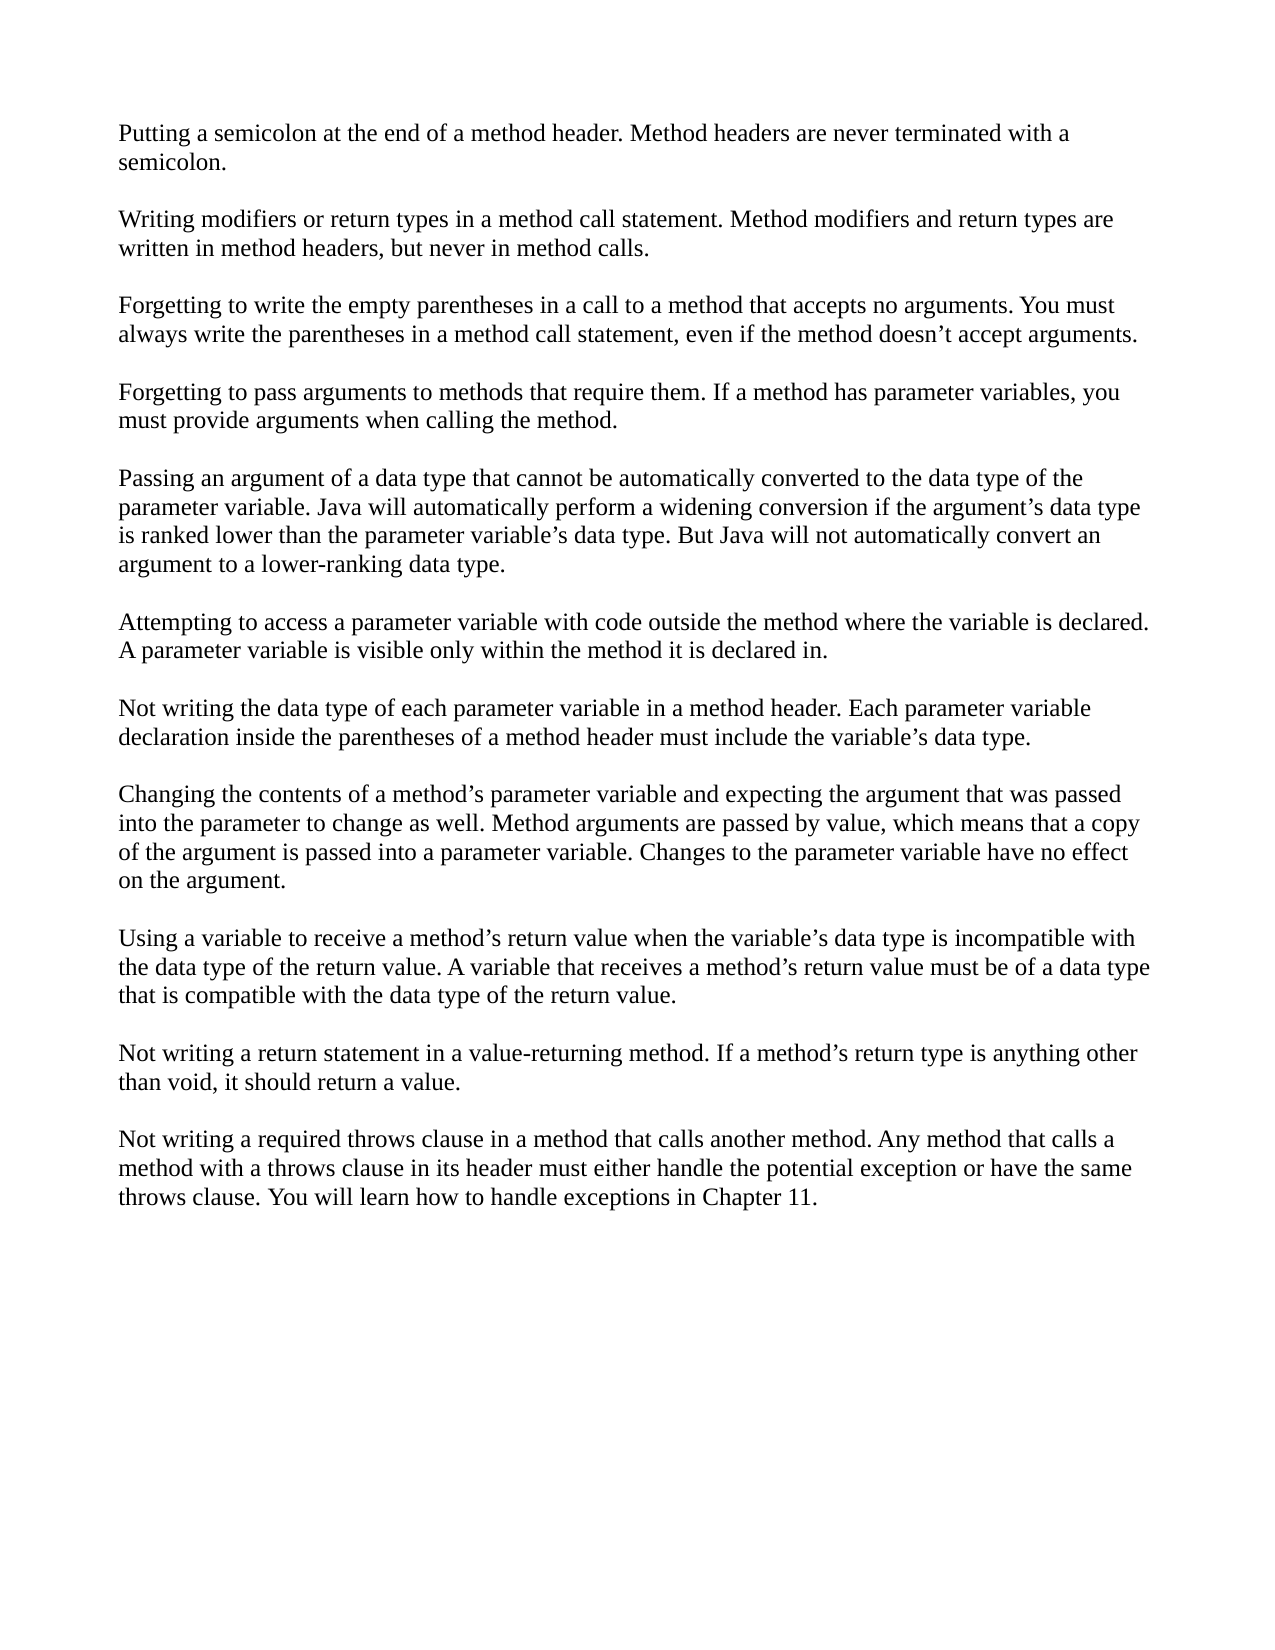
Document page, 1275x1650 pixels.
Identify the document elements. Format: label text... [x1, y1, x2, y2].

text Forgetting to pass arguments to methods that require them. If a method has parameter variables, you must provide arguments when calling the method. [118, 377, 1157, 434]
text Passing an argument of a data type that cannot be automatically converted to the data type of the parameter variable. Java will automatically perform a widening conversion if the argument’s data type is ranked lower than the parameter variable’s data type. But Java will not automatically convert an argument to a lower-ranking data type. [118, 463, 1157, 578]
text Not writing a return statement in a value-returning method. If a method’s return type is anything other than void, it should return a value. [118, 1038, 1157, 1096]
text Not writing a required throws clause in a method that calls another method. Any method that calls a method with a throws clause in its header must either handle the potential exception or have the same throws clause. You will learn how to handle exceptions in Chapter 11. [118, 1124, 1157, 1211]
text Changing the contents of a method’s parameter variable and expecting the argument that was passed into the parameter to change as well. Method arguments are passed by value, which means that a copy of the argument is passed into a parameter variable. Changes to the parameter variable have no effect on the argument. [118, 779, 1157, 894]
text Attempting to access a parameter variable with code outside the method where the variable is declared. A parameter variable is visible only within the method it is declared in. [118, 607, 1157, 664]
text Using a variable to receive a method’s return value when the variable’s data type is incompatible with the data type of the return value. A variable that receives a method’s return value must be of a data type that is compatible with the data type of the return value. [118, 923, 1157, 1009]
text Not writing the data type of each parameter variable in a method header. Each parameter variable declaration inside the parentheses of a method header must include the variable’s data type. [118, 693, 1157, 751]
text Putting a semicolon at the end of a method header. Method headers are never terminated with a semicolon. [118, 118, 1157, 176]
text Writing modifiers or return types in a method call statement. Method modifiers and return types are written in method headers, but never in method calls. [118, 204, 1157, 262]
text Forgetting to write the empty parentheses in a call to a method that accepts no arguments. You must always write the parentheses in a method call statement, even if the method doesn’t accept arguments. [118, 291, 1157, 348]
